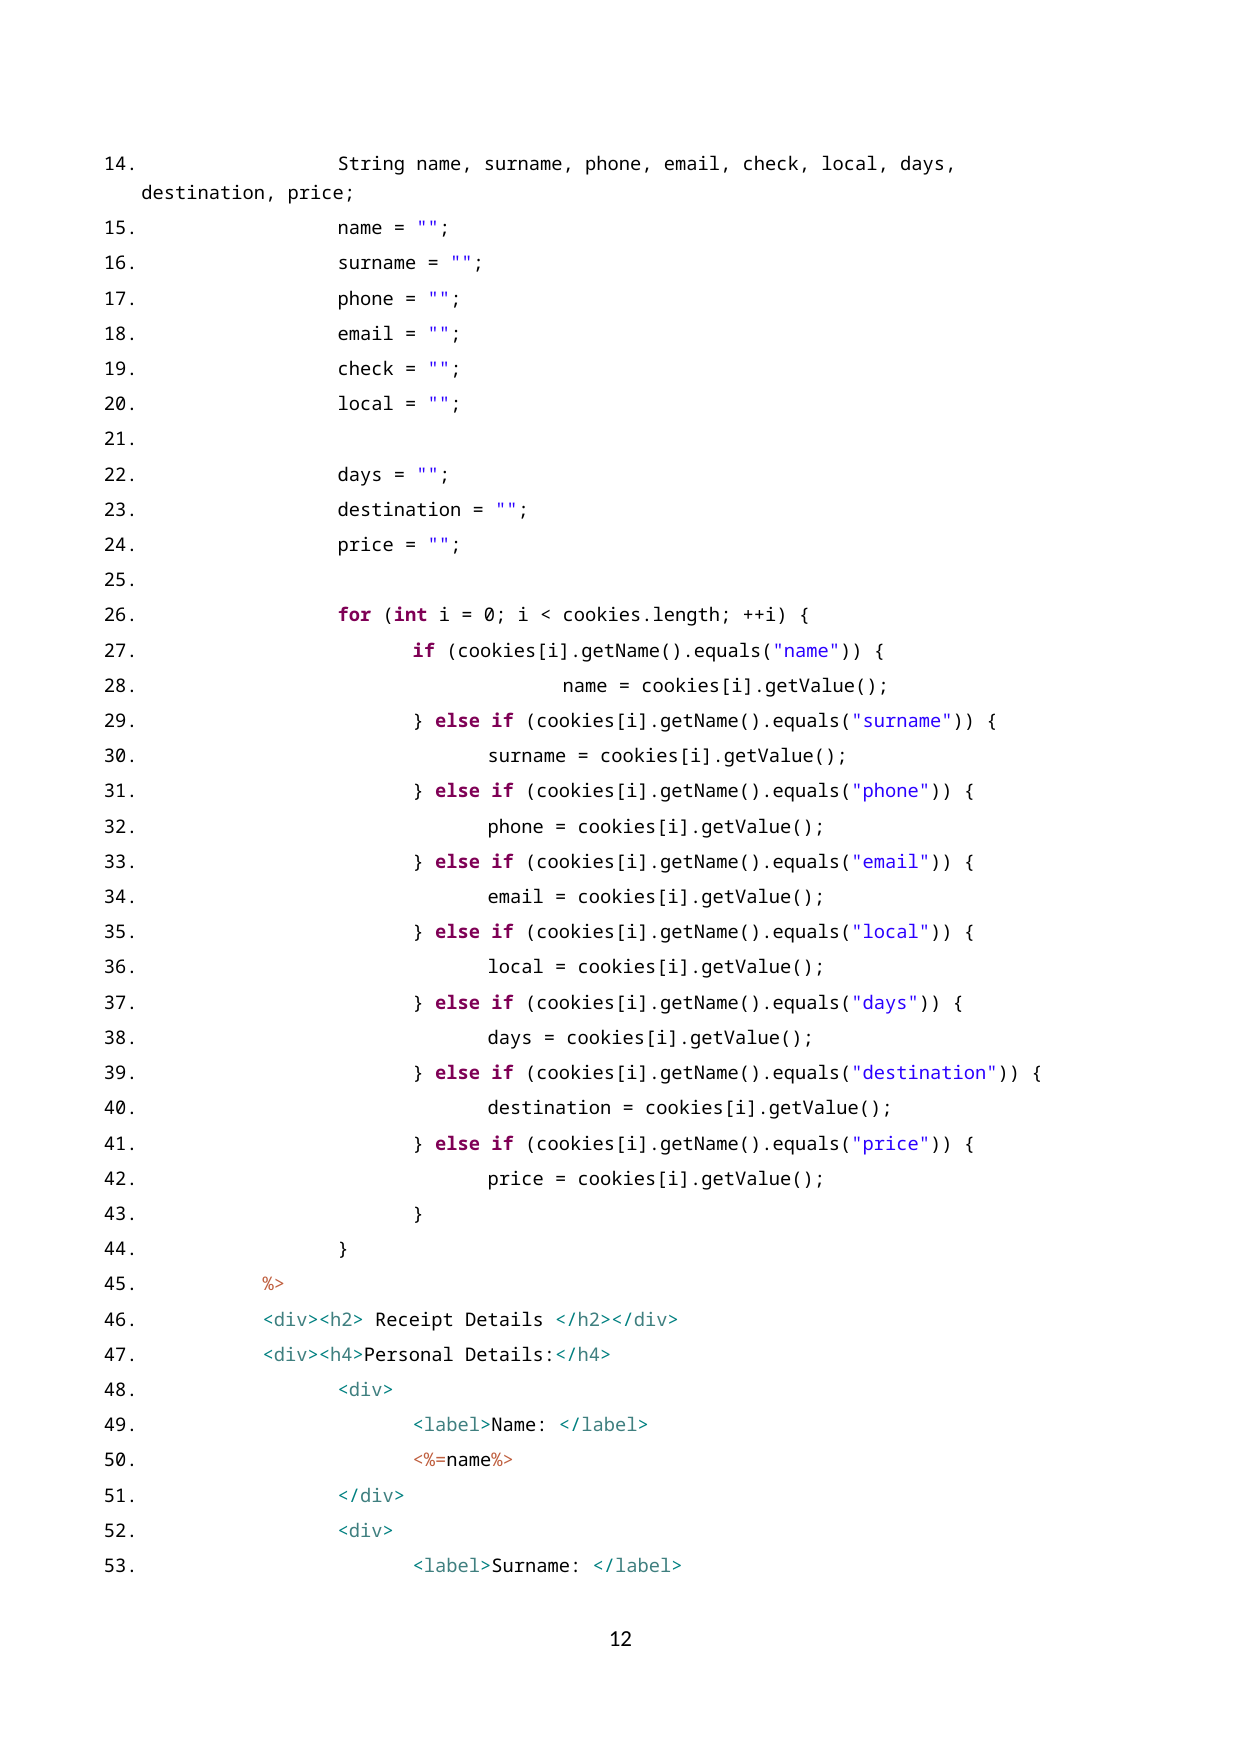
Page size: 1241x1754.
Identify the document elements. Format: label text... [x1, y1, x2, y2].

list } else if (cookies[i].getName().equals("price")) { [103, 1130, 1053, 1155]
list } else if (cookies[i].getName().equals("destination")) { [103, 1059, 1053, 1085]
list for (int i = 0; i < cookies.length; ++i) { [103, 602, 1053, 627]
list <%=name%> [103, 1447, 1053, 1472]
list email = cookies[i].getValue(); [103, 883, 1053, 909]
list email = ""; [103, 320, 1053, 346]
list phone = ""; [103, 285, 1053, 310]
list surname = ""; [103, 250, 1053, 275]
list } else if (cookies[i].getName().equals("phone")) { [103, 778, 1053, 803]
list } else if (cookies[i].getName().equals("local")) { [103, 919, 1053, 944]
list local = ""; [103, 391, 1053, 416]
list } [103, 1236, 1053, 1261]
list } else if (cookies[i].getName().equals("surname")) { [103, 707, 1053, 733]
list if (cookies[i].getName().equals("name")) { [103, 637, 1053, 662]
list days = cookies[i].getValue(); [103, 1024, 1053, 1050]
list String name, surname, phone, email, check, local, days, destination, price; [103, 150, 1053, 205]
list <label>Surname: </label> [103, 1552, 1053, 1578]
list surname = cookies[i].getValue(); [103, 743, 1053, 768]
list check = ""; [103, 355, 1053, 381]
list <div><h4>Personal Details:</h4> [103, 1341, 1053, 1367]
list price = ""; [103, 531, 1053, 557]
list name = cookies[i].getValue(); [103, 672, 1053, 698]
list destination = ""; [103, 496, 1053, 522]
list <label>Name: </label> [103, 1412, 1053, 1437]
list destination = cookies[i].getValue(); [103, 1095, 1053, 1120]
list <div> [103, 1517, 1053, 1543]
list </div> [103, 1482, 1053, 1507]
list } else if (cookies[i].getName().equals("email")) { [103, 848, 1053, 874]
list phone = cookies[i].getValue(); [103, 813, 1053, 838]
list } else if (cookies[i].getName().equals("days")) { [103, 989, 1053, 1014]
list %> [103, 1271, 1053, 1296]
list days = ""; [103, 461, 1053, 486]
list local = cookies[i].getValue(); [103, 954, 1053, 979]
list } [103, 1200, 1053, 1226]
list name = ""; [103, 214, 1053, 240]
list <div> [103, 1376, 1053, 1402]
list <div><h2> Receipt Details </h2></div> [103, 1306, 1053, 1331]
list price = cookies[i].getValue(); [103, 1165, 1053, 1191]
